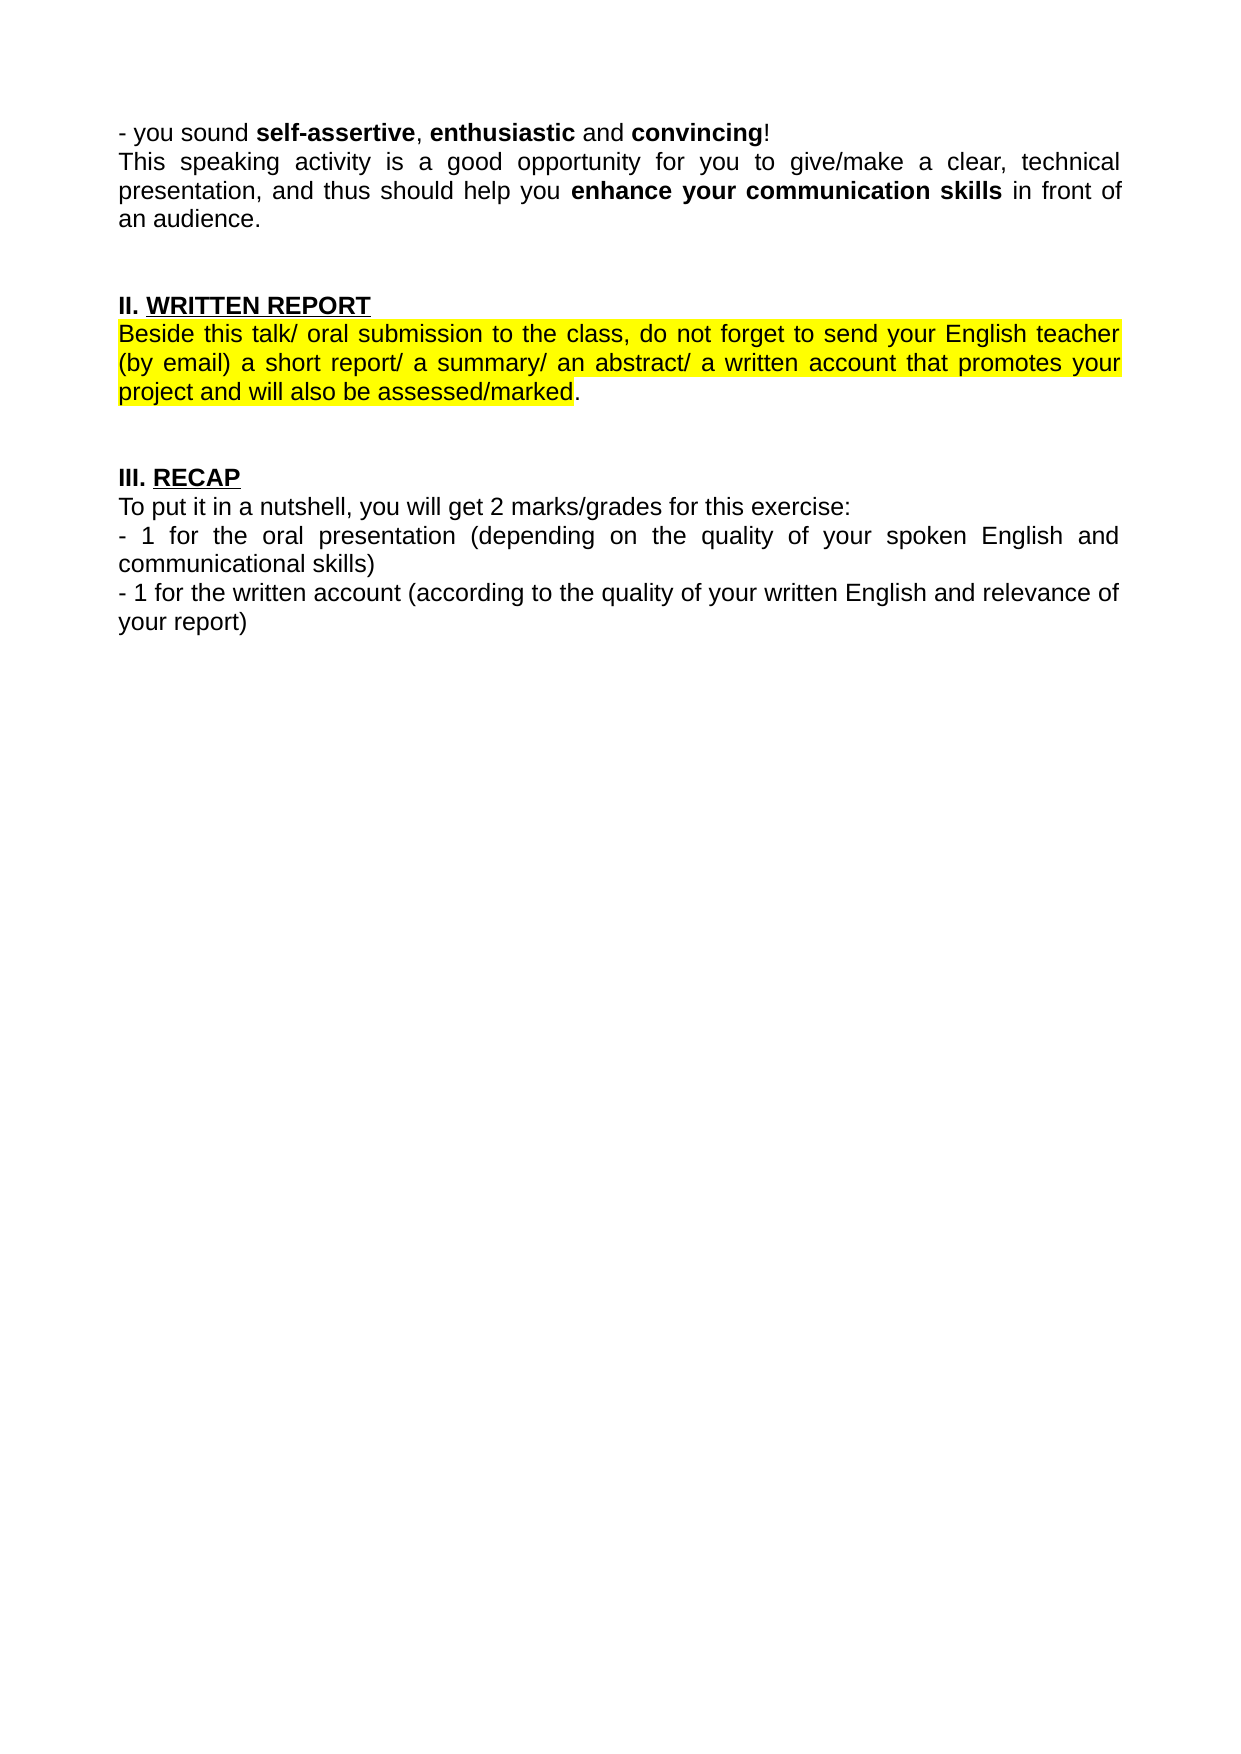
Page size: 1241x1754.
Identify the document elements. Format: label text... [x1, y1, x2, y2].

text Beside this talk/ oral submission to the class, do not forget to send your English teacher (by email) a short report/ a summary/ an abstract/ a written account that promotes your project and will also be assessed/marked. [118, 319, 1122, 406]
text To put it in a nutshell, you will get 2 marks/grades for this exercise: [118, 492, 1122, 521]
text III. RECAP [118, 463, 1122, 492]
text This speaking activity is a good opportunity for you to give/make a clear, technical presentation, and thus should help you enhance your communication skills in front of an audience. [118, 147, 1122, 233]
text - 1 for the oral presentation (depending on the quality of your spoken English and communicational skills) [118, 521, 1122, 578]
text - 1 for the written account (according to the quality of your written English and relevance of your report) [118, 578, 1122, 636]
text II. WRITTEN REPORT [118, 291, 1122, 319]
text - you sound self-assertive, enthusiastic and convincing! [118, 118, 1122, 147]
